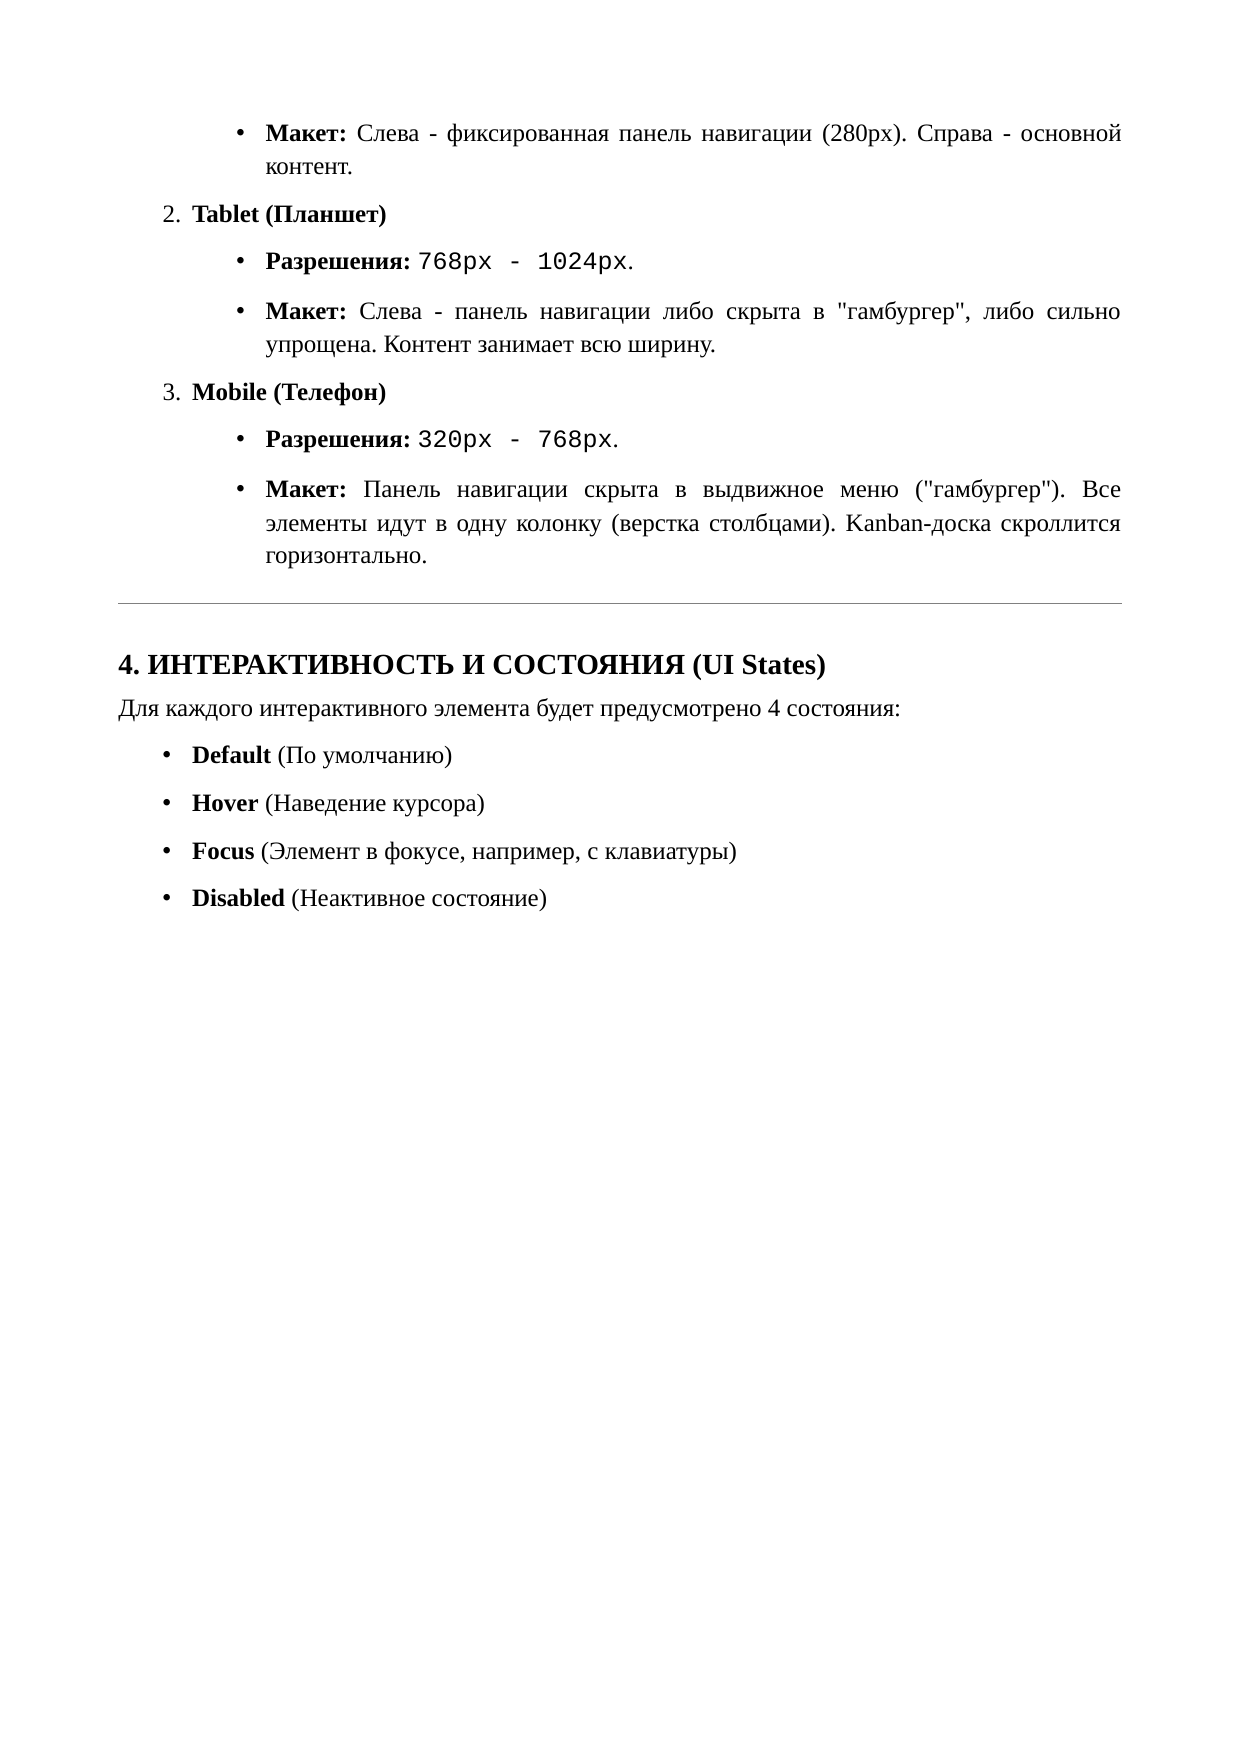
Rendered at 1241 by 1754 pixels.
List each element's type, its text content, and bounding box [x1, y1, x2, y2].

list Разрешения: 320px - 768px. [236, 424, 1122, 455]
list Макет: Слева - фиксированная панель навигации (280px). Справа - основной контент. [236, 118, 1122, 180]
list Макет: Слева - панель навигации либо скрыта в "гамбургер", либо сильно упрощена. Контент занимает всю ширину. [236, 296, 1122, 358]
subtitle 4. ИНТЕРАКТИВНОСТЬ И СОСТОЯНИЯ (UI States) [118, 647, 1122, 681]
list Disabled (Неактивное состояние) [162, 883, 1122, 912]
list Focus (Элемент в фокусе, например, с клавиатуры) [162, 836, 1122, 864]
list Default (По умолчанию) [162, 741, 1122, 769]
text Для каждого интерактивного элемента будет предусмотрено 4 состояния: [118, 693, 1122, 722]
list Hover (Наведение курсора) [162, 788, 1122, 817]
list Tablet (Планшет) [162, 199, 1122, 227]
list Макет: Панель навигации скрыта в выдвижное меню ("гамбургер"). Все элементы идут в одну колонку (верстка столбцами). Kanban-доска скроллится горизонтально. [236, 474, 1122, 569]
list Разрешения: 768px - 1024px. [236, 246, 1122, 277]
list Mobile (Телефон) [162, 377, 1122, 406]
